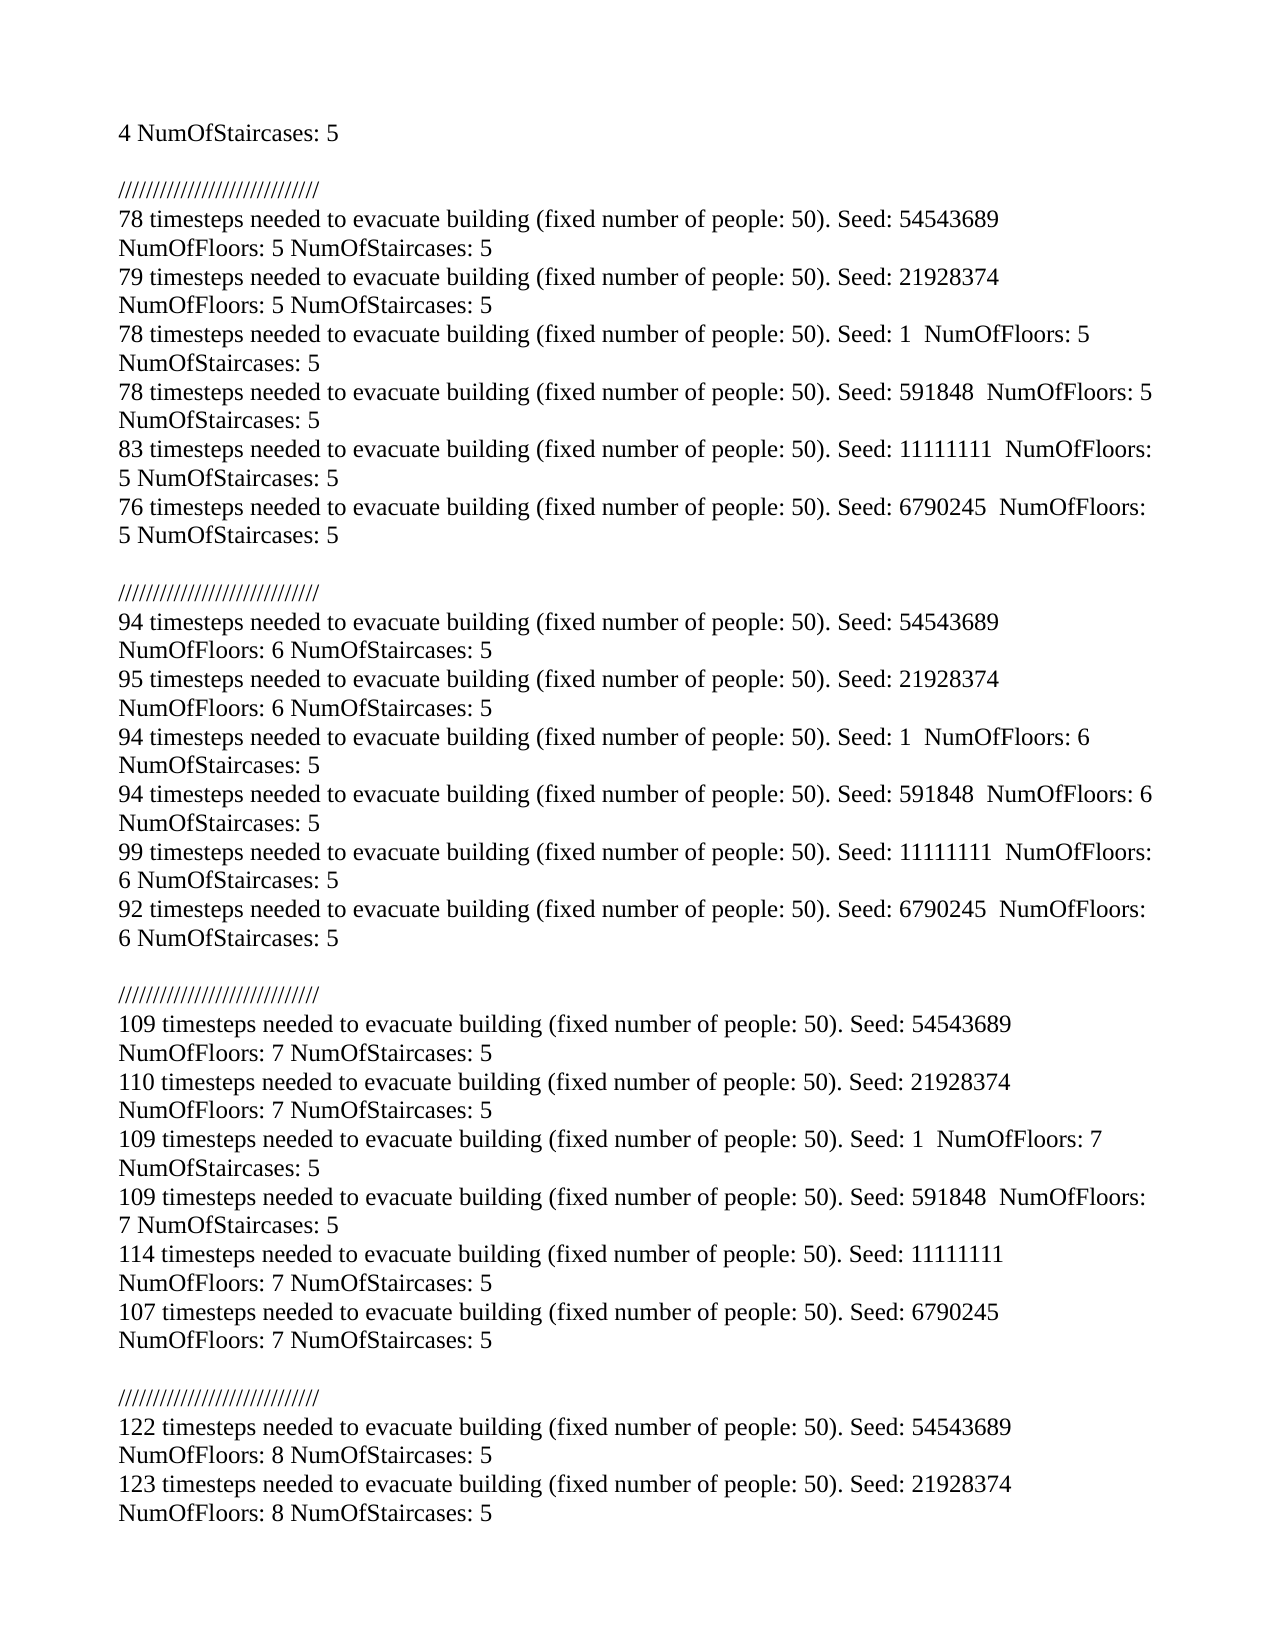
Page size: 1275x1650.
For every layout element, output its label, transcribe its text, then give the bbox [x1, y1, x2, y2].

text 78 timesteps needed to evacuate building (fixed number of people: 50). Seed: 591848 NumOfFloors: 5 NumOfStaircases: 5 [118, 377, 1157, 434]
text 94 timesteps needed to evacuate building (fixed number of people: 50). Seed: 591848 NumOfFloors: 6 NumOfStaircases: 5 [118, 779, 1157, 837]
text 4 NumOfStaircases: 5 [118, 118, 1157, 147]
text 122 timesteps needed to evacuate building (fixed number of people: 50). Seed: 54543689 NumOfFloors: 8 NumOfStaircases: 5 [118, 1412, 1157, 1469]
text 123 timesteps needed to evacuate building (fixed number of people: 50). Seed: 21928374 NumOfFloors: 8 NumOfStaircases: 5 [118, 1469, 1157, 1527]
text 92 timesteps needed to evacuate building (fixed number of people: 50). Seed: 6790245 NumOfFloors: 6 NumOfStaircases: 5 [118, 894, 1157, 952]
text 83 timesteps needed to evacuate building (fixed number of people: 50). Seed: 11111111 NumOfFloors: 5 NumOfStaircases: 5 [118, 434, 1157, 492]
text 94 timesteps needed to evacuate building (fixed number of people: 50). Seed: 54543689 NumOfFloors: 6 NumOfStaircases: 5 [118, 607, 1157, 664]
text 99 timesteps needed to evacuate building (fixed number of people: 50). Seed: 11111111 NumOfFloors: 6 NumOfStaircases: 5 [118, 837, 1157, 894]
text 78 timesteps needed to evacuate building (fixed number of people: 50). Seed: 1 NumOfFloors: 5 NumOfStaircases: 5 [118, 319, 1157, 377]
text 78 timesteps needed to evacuate building (fixed number of people: 50). Seed: 54543689 NumOfFloors: 5 NumOfStaircases: 5 [118, 204, 1157, 262]
text ///////////////////////////// [118, 1383, 1157, 1412]
text 109 timesteps needed to evacuate building (fixed number of people: 50). Seed: 54543689 NumOfFloors: 7 NumOfStaircases: 5 [118, 1009, 1157, 1067]
text 76 timesteps needed to evacuate building (fixed number of people: 50). Seed: 6790245 NumOfFloors: 5 NumOfStaircases: 5 [118, 492, 1157, 549]
text 95 timesteps needed to evacuate building (fixed number of people: 50). Seed: 21928374 NumOfFloors: 6 NumOfStaircases: 5 [118, 664, 1157, 722]
text ///////////////////////////// [118, 578, 1157, 607]
text ///////////////////////////// [118, 981, 1157, 1009]
text 79 timesteps needed to evacuate building (fixed number of people: 50). Seed: 21928374 NumOfFloors: 5 NumOfStaircases: 5 [118, 262, 1157, 319]
text 107 timesteps needed to evacuate building (fixed number of people: 50). Seed: 6790245 NumOfFloors: 7 NumOfStaircases: 5 [118, 1297, 1157, 1354]
text 94 timesteps needed to evacuate building (fixed number of people: 50). Seed: 1 NumOfFloors: 6 NumOfStaircases: 5 [118, 722, 1157, 779]
text 114 timesteps needed to evacuate building (fixed number of people: 50). Seed: 11111111 NumOfFloors: 7 NumOfStaircases: 5 [118, 1239, 1157, 1297]
text 110 timesteps needed to evacuate building (fixed number of people: 50). Seed: 21928374 NumOfFloors: 7 NumOfStaircases: 5 [118, 1067, 1157, 1124]
text 109 timesteps needed to evacuate building (fixed number of people: 50). Seed: 591848 NumOfFloors: 7 NumOfStaircases: 5 [118, 1182, 1157, 1239]
text 109 timesteps needed to evacuate building (fixed number of people: 50). Seed: 1 NumOfFloors: 7 NumOfStaircases: 5 [118, 1124, 1157, 1182]
text ///////////////////////////// [118, 176, 1157, 204]
